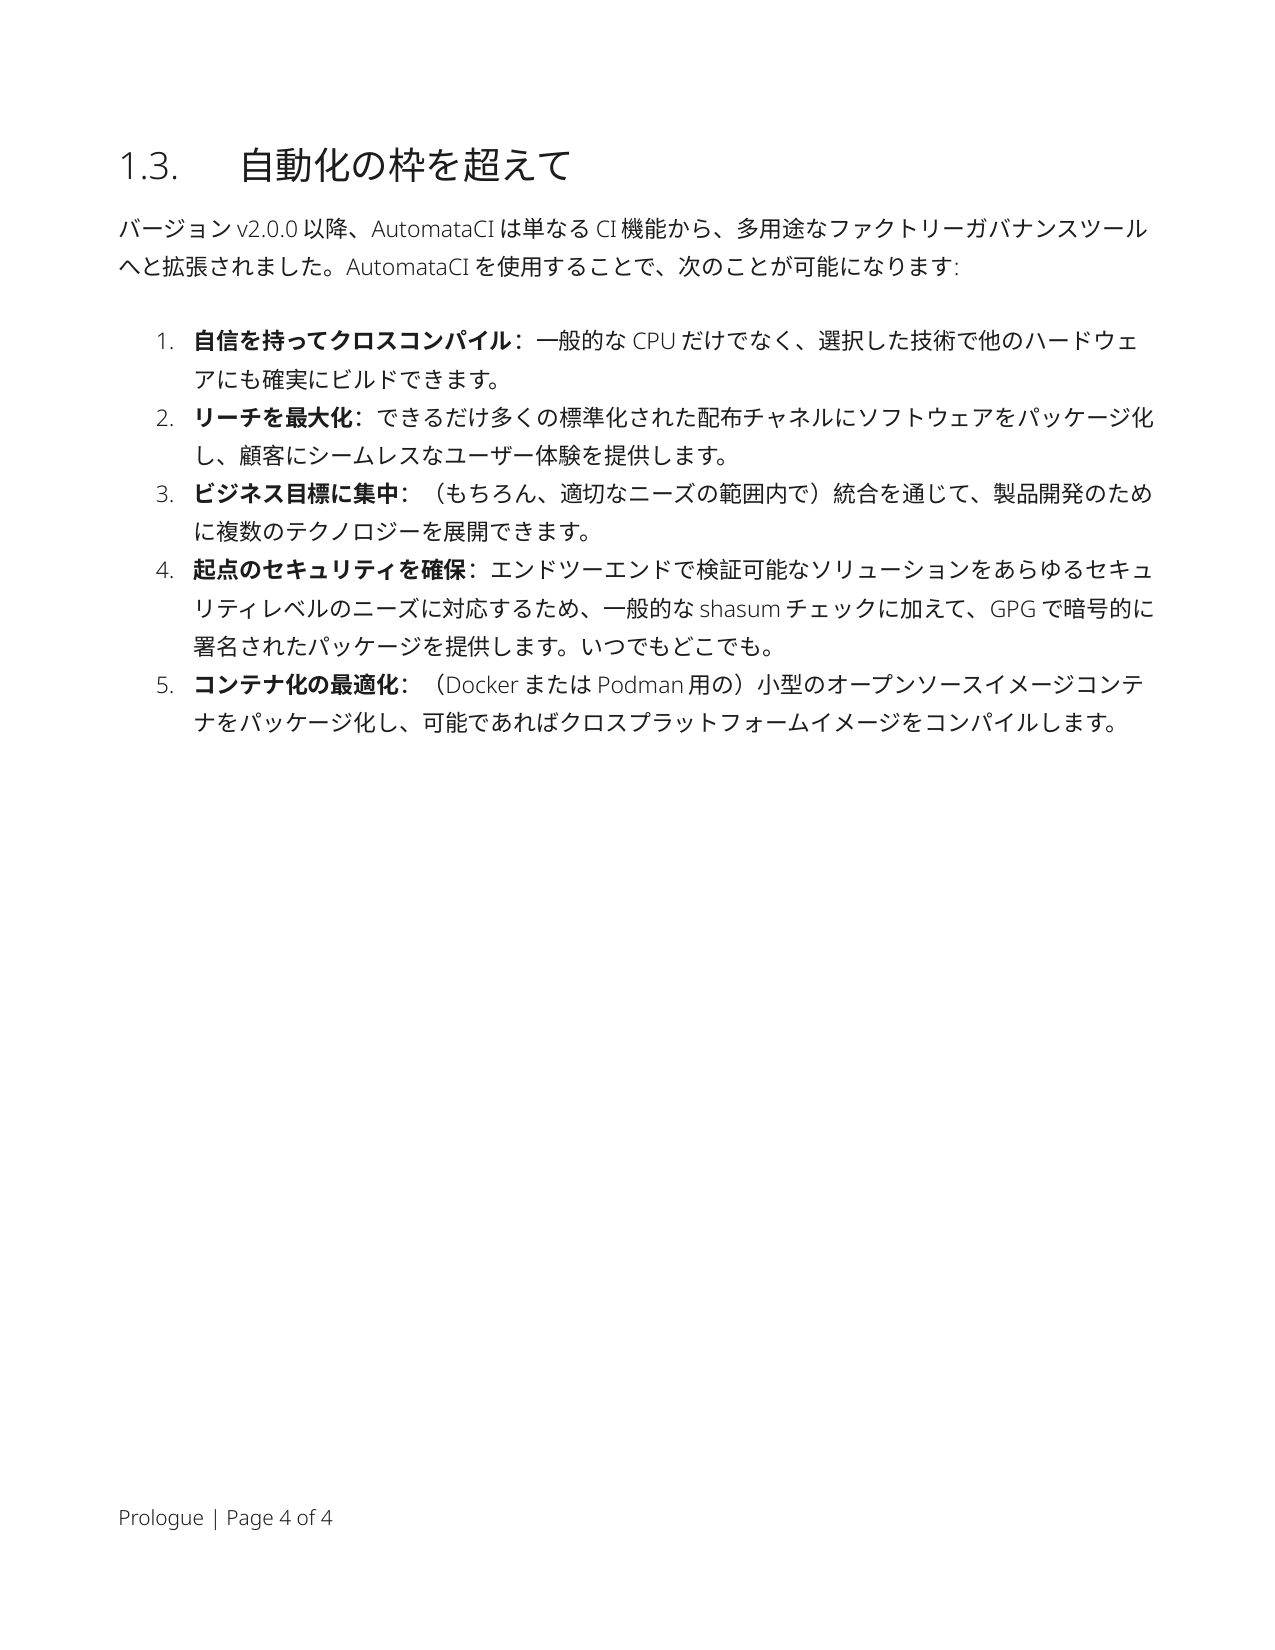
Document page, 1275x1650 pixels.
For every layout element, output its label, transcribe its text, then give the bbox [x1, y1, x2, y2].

subtitle 自動化の枠を超えて [118, 136, 1157, 191]
list コンテナ化の最適化：（DockerまたはPodman用の）小型のオープンソースイメージコンテナをパッケージ化し、可能であればクロスプラットフォームイメージをコンパイルします。 [156, 667, 1157, 738]
list 起点のセキュリティを確保：エンドツーエンドで検証可能なソリューションをあらゆるセキュリティレベルのニーズに対応するため、一般的なshasumチェックに加えて、GPGで暗号的に署名されたパッケージを提供します。いつでもどこでも。 [156, 552, 1157, 662]
text バージョンv2.0.0以降、AutomataCIは単なるCI機能から、多用途なファクトリーガバナンスツールへと拡張されました。AutomataCIを使用することで、次のことが可能になります: [118, 211, 1157, 282]
list ビジネス目標に集中：（もちろん、適切なニーズの範囲内で）統合を通じて、製品開発のために複数のテクノロジーを展開できます。 [156, 476, 1157, 547]
list 自信を持ってクロスコンパイル：一般的なCPUだけでなく、選択した技術で他のハードウェアにも確実にビルドできます。 [156, 323, 1157, 395]
list リーチを最大化：できるだけ多くの標準化された配布チャネルにソフトウェアをパッケージ化し、顧客にシームレスなユーザー体験を提供します。 [156, 399, 1157, 471]
